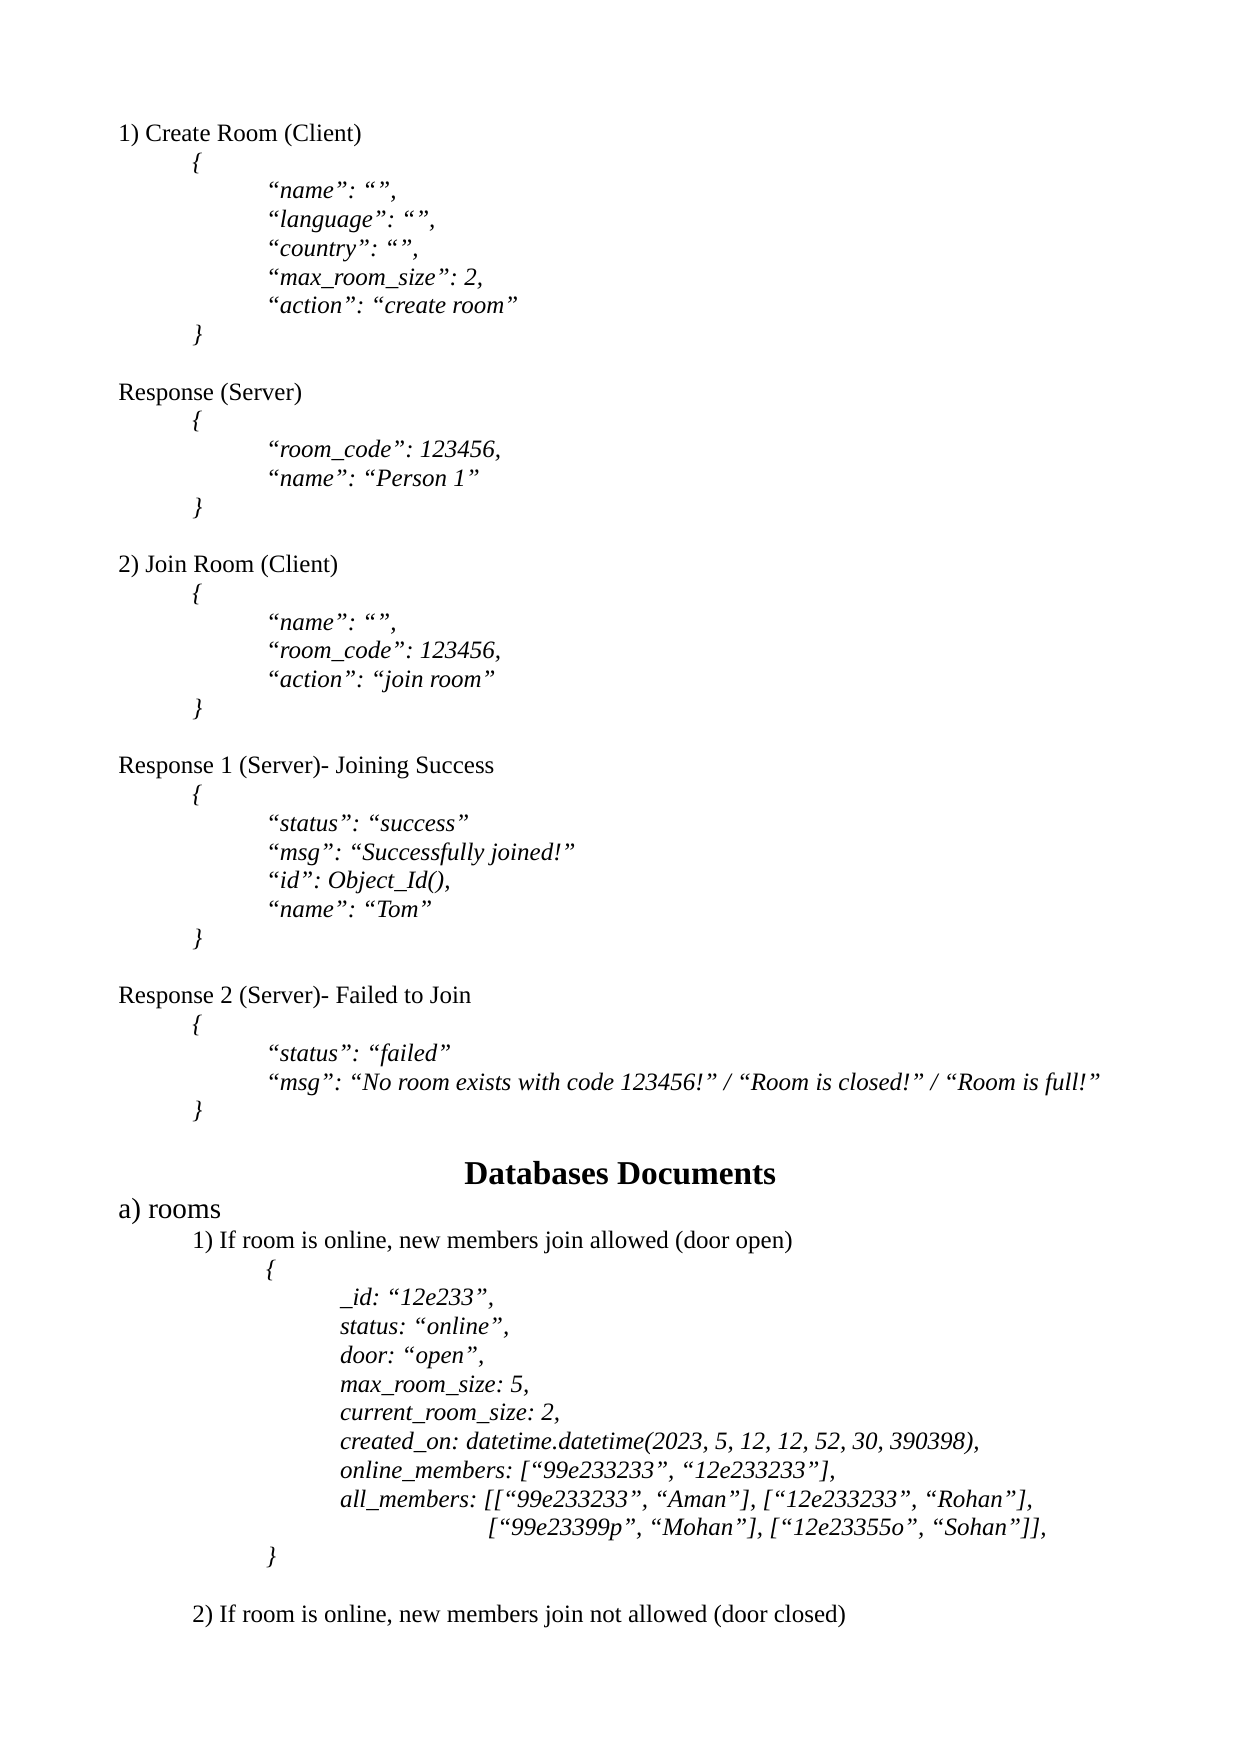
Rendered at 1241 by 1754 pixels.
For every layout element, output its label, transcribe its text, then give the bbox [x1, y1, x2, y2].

text “id”: Object_Id(), [118, 866, 1122, 894]
text “status”: “success” [118, 808, 1122, 837]
text { [118, 1254, 1122, 1282]
text } [118, 1096, 1122, 1124]
text Response 1 (Server)- Joining Success [118, 751, 1122, 779]
text } [118, 693, 1122, 722]
text “name”: “”, [118, 176, 1122, 204]
text created_on: datetime.datetime(2023, 5, 12, 12, 52, 30, 390398), [118, 1426, 1122, 1455]
text } [118, 923, 1122, 952]
text _id: “12e233”, [118, 1282, 1122, 1311]
text 1) If room is online, new members join allowed (door open) [118, 1225, 1122, 1254]
text “country”: “”, [118, 233, 1122, 262]
text a) rooms [118, 1191, 1122, 1225]
text { [118, 779, 1122, 808]
text { [118, 147, 1122, 176]
text all_members: [[“99e233233”, “Aman”], [“12e233233”, “Rohan”], [“99e23399p”, “Mohan”], [“12e23355o”, “Sohan”]], [118, 1484, 1122, 1541]
text { [118, 578, 1122, 607]
text “action”: “join room” [118, 664, 1122, 693]
text 2) If room is online, new members join not allowed (door closed) [118, 1599, 1122, 1627]
text door: “open”, [118, 1340, 1122, 1369]
text current_room_size: 2, [118, 1397, 1122, 1426]
text “msg”: “No room exists with code 123456!” / “Room is closed!” / “Room is full!” [118, 1067, 1122, 1096]
text online_members: [“99e233233”, “12e233233”], [118, 1455, 1122, 1484]
text } [118, 492, 1122, 521]
text “name”: “Tom” [118, 894, 1122, 923]
text { [118, 406, 1122, 434]
text “name”: “”, [118, 607, 1122, 636]
text “max_room_size”: 2, [118, 262, 1122, 291]
text “status”: “failed” [118, 1038, 1122, 1067]
text “language”: “”, [118, 204, 1122, 233]
text status: “online”, [118, 1311, 1122, 1340]
text Response (Server) [118, 377, 1122, 406]
text Databases Documents [118, 1153, 1122, 1191]
text Response 2 (Server)- Failed to Join [118, 981, 1122, 1009]
text “room_code”: 123456, [118, 636, 1122, 664]
text “msg”: “Successfully joined!” [118, 837, 1122, 866]
text max_room_size: 5, [118, 1369, 1122, 1397]
text “name”: “Person 1” [118, 463, 1122, 492]
text 2) Join Room (Client) [118, 549, 1122, 578]
text } [118, 1541, 1122, 1570]
text { [118, 1009, 1122, 1038]
text “action”: “create room” [118, 291, 1122, 319]
text 1) Create Room (Client) [118, 118, 1122, 147]
text } [118, 319, 1122, 348]
text “room_code”: 123456, [118, 434, 1122, 463]
